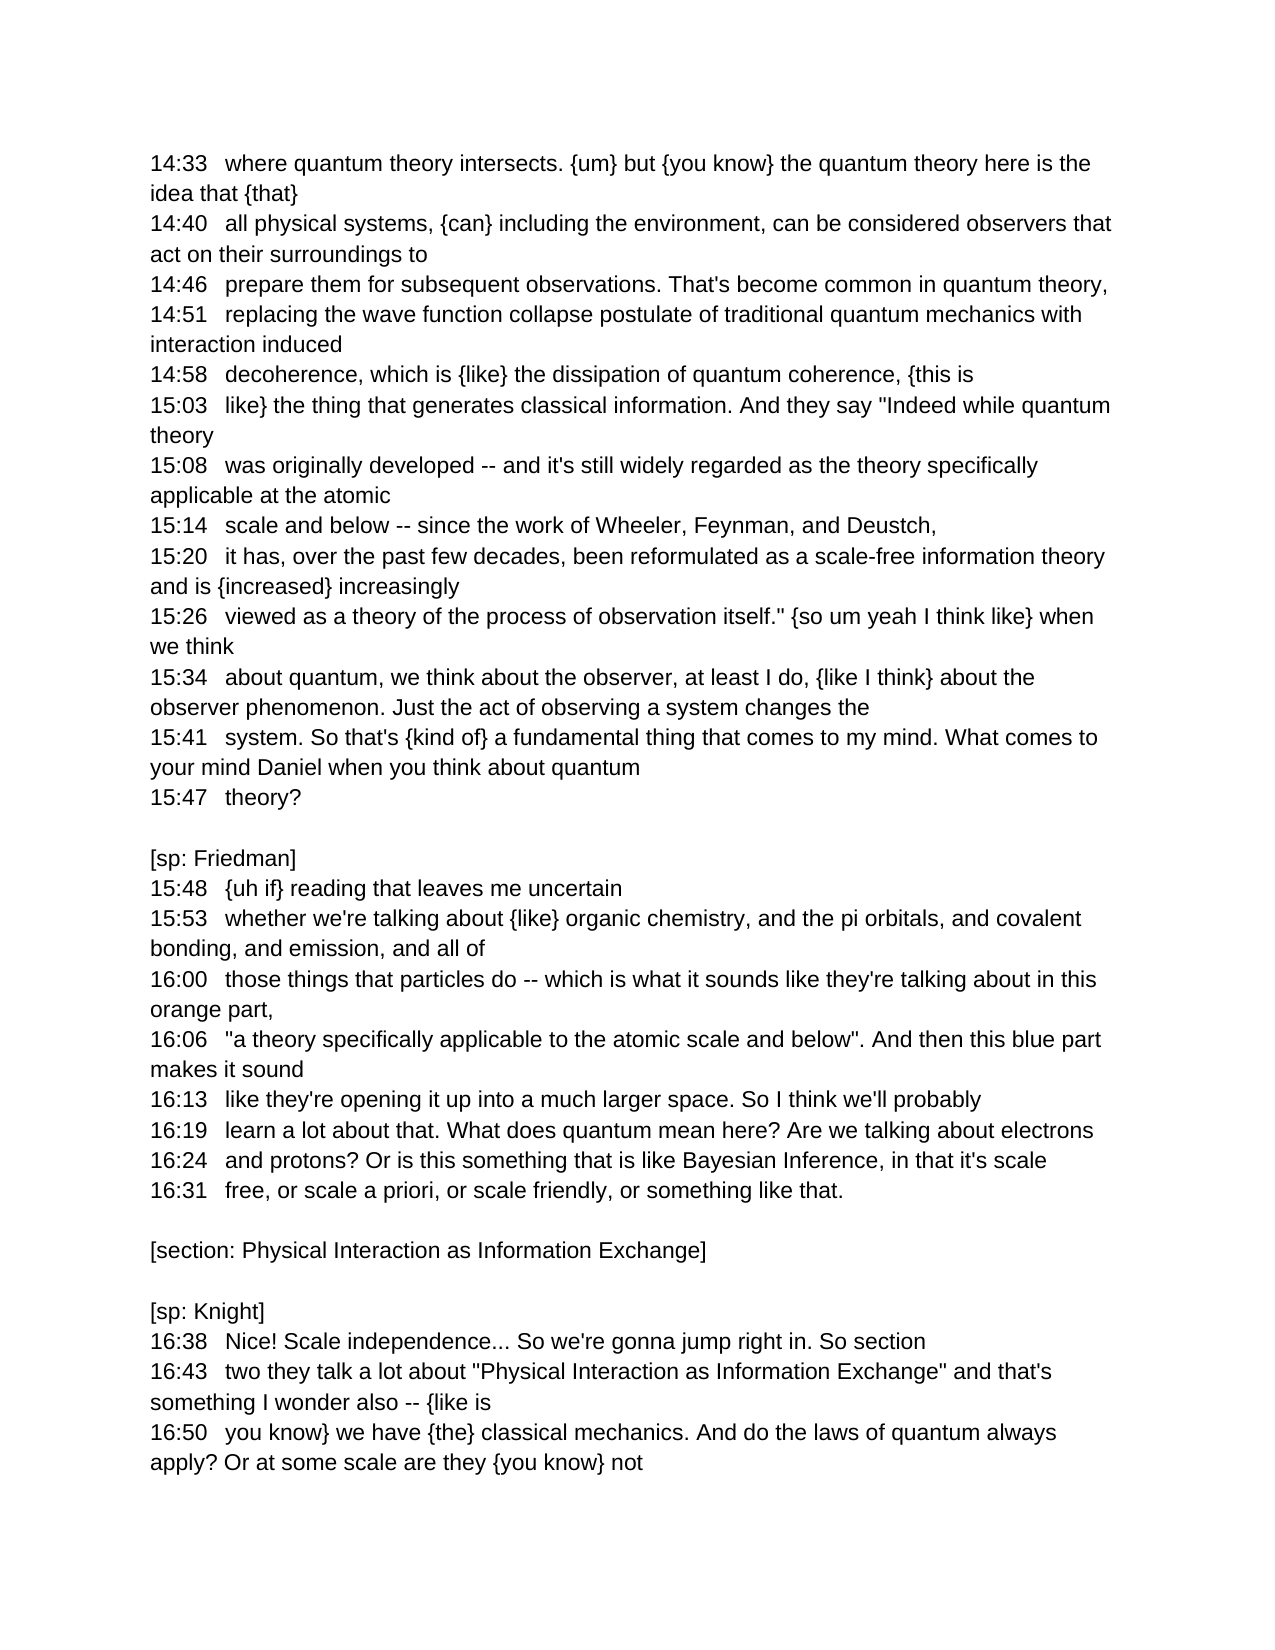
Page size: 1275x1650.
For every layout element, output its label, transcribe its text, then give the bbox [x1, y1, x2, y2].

text 16:38 Nice! Scale independence... So we're gonna jump right in. So section [150, 1328, 1125, 1354]
text 16:13 like they're opening it up into a much larger space. So I think we'll probably [150, 1086, 1125, 1113]
text 15:14 scale and below -- since the work of Wheeler, Feynman, and Deustch, [150, 512, 1125, 539]
text [sp: Friedman] [150, 845, 1125, 871]
text [sp: Knight] [150, 1298, 1125, 1324]
text 15:41 system. So that's {kind of} a fundamental thing that comes to my mind. What comes to your mind Daniel when you think about quantum [150, 724, 1125, 781]
text 14:40 all physical systems, {can} including the environment, can be considered observers that act on their surroundings to [150, 210, 1125, 267]
text 14:46 prepare them for subsequent observations. That's become common in quantum theory, [150, 271, 1125, 297]
text 16:31 free, or scale a priori, or scale friendly, or something like that. [150, 1177, 1125, 1203]
text 14:58 decoherence, which is {like} the dissipation of quantum coherence, {this is [150, 361, 1125, 388]
text 15:53 whether we're talking about {like} organic chemistry, and the pi orbitals, and covalent bonding, and emission, and all of [150, 905, 1125, 962]
text 14:33 where quantum theory intersects. {um} but {you know} the quantum theory here is the idea that {that} [150, 150, 1125, 207]
text 15:03 like} the thing that generates classical information. And they say "Indeed while quantum theory [150, 392, 1125, 448]
text 15:08 was originally developed -- and it's still widely regarded as the theory specifically applicable at the atomic [150, 452, 1125, 509]
text 16:19 learn a lot about that. What does quantum mean here? Are we talking about electrons [150, 1117, 1125, 1143]
text 16:00 those things that particles do -- which is what it sounds like they're talking about in this orange part, [150, 966, 1125, 1022]
text 16:43 two they talk a lot about "Physical Interaction as Information Exchange" and that's something I wonder also -- {like is [150, 1358, 1125, 1415]
text 16:06 "a theory specifically applicable to the atomic scale and below". And then this blue part makes it sound [150, 1026, 1125, 1083]
text 15:20 it has, over the past few decades, been reformulated as a scale-free information theory and is {increased} increasingly [150, 543, 1125, 599]
text 15:47 theory? [150, 784, 1125, 811]
text 16:24 and protons? Or is this something that is like Bayesian Inference, in that it's scale [150, 1147, 1125, 1173]
text 16:50 you know} we have {the} classical mechanics. And do the laws of quantum always apply? Or at some scale are they {you know} not [150, 1419, 1125, 1475]
text 15:48 {uh if} reading that leaves me uncertain [150, 875, 1125, 901]
text 14:51 replacing the wave function collapse postulate of traditional quantum mechanics with interaction induced [150, 301, 1125, 358]
text 15:34 about quantum, we think about the observer, at least I do, {like I think} about the observer phenomenon. Just the act of observing a system changes the [150, 663, 1125, 720]
text [section: Physical Interaction as Information Exchange] [150, 1237, 1125, 1264]
text 15:26 viewed as a theory of the process of observation itself." {so um yeah I think like} when we think [150, 603, 1125, 660]
